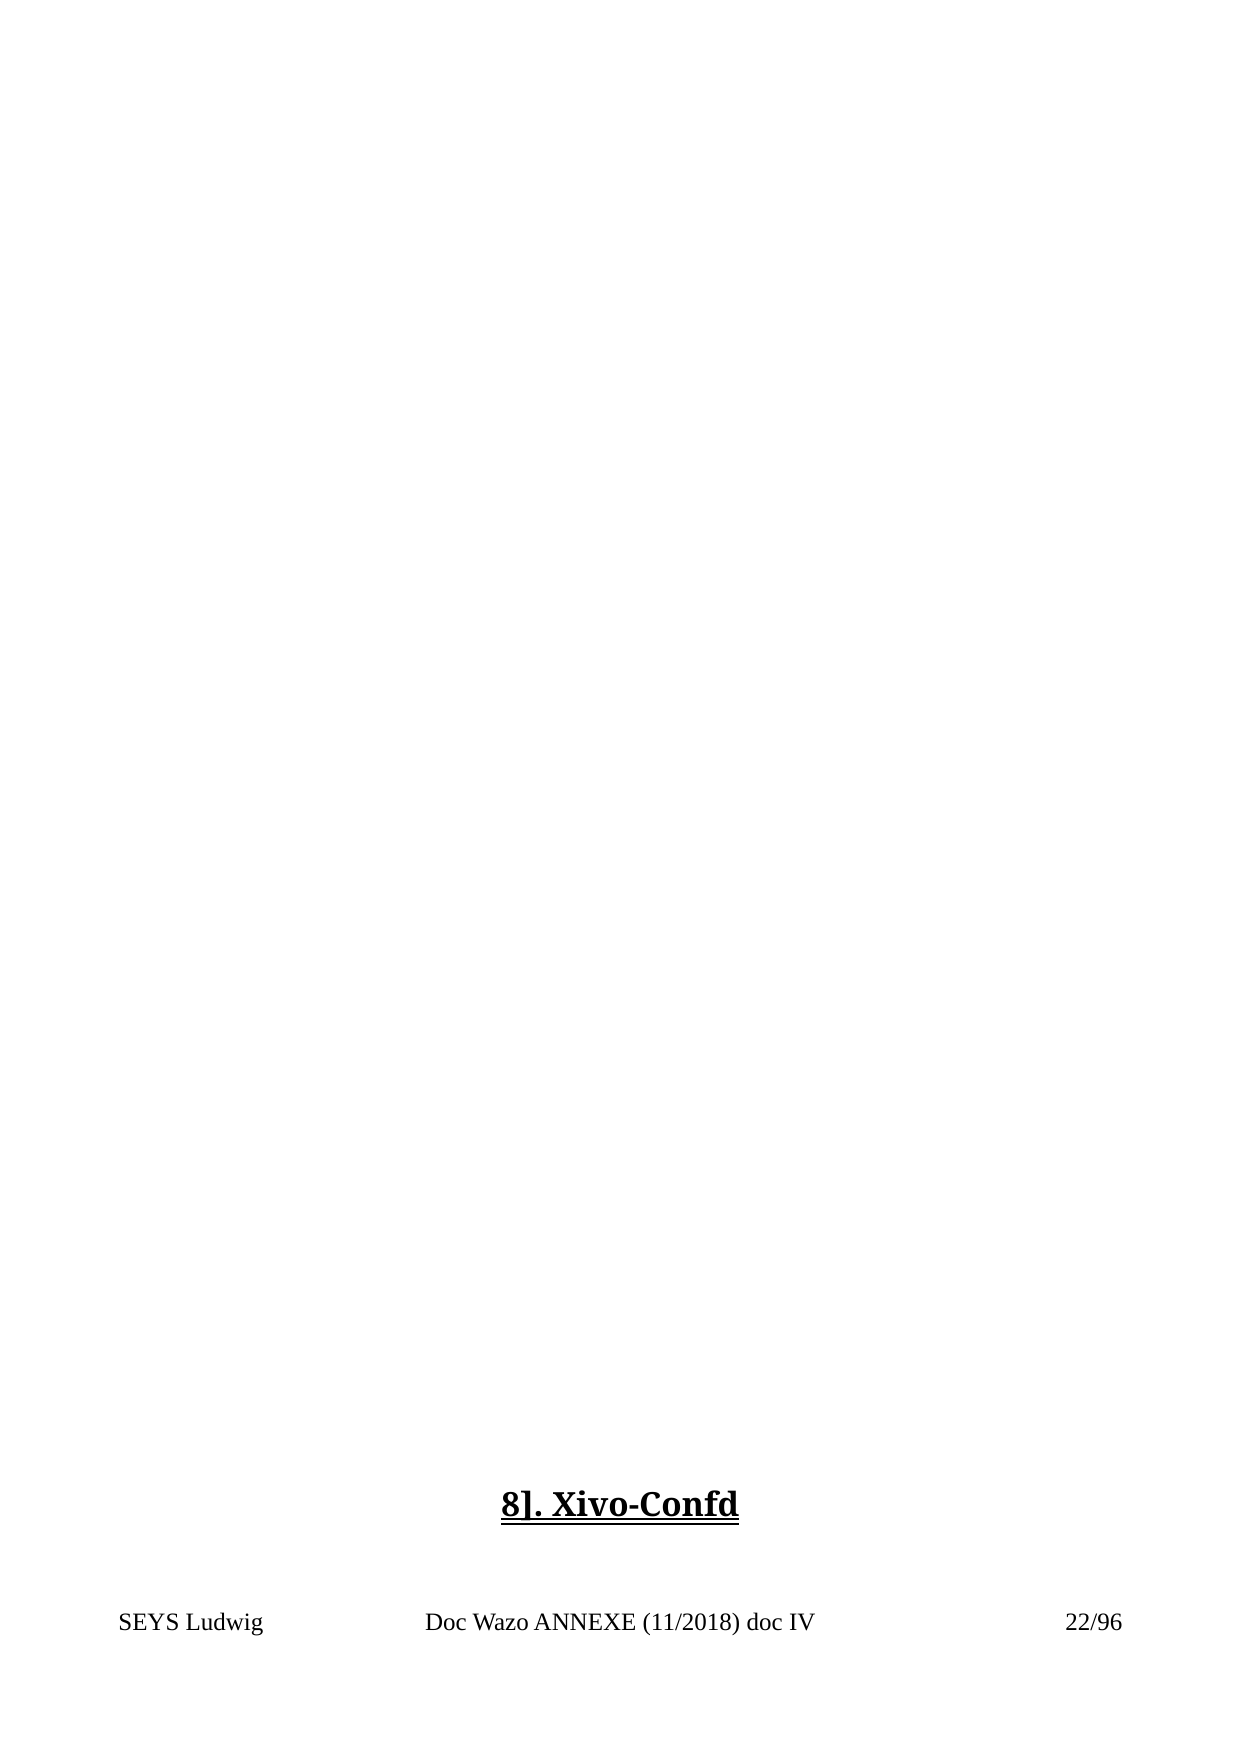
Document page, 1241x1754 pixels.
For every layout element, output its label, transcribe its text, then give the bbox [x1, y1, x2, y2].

text 8]. Xivo-Confd [118, 1481, 1122, 1526]
